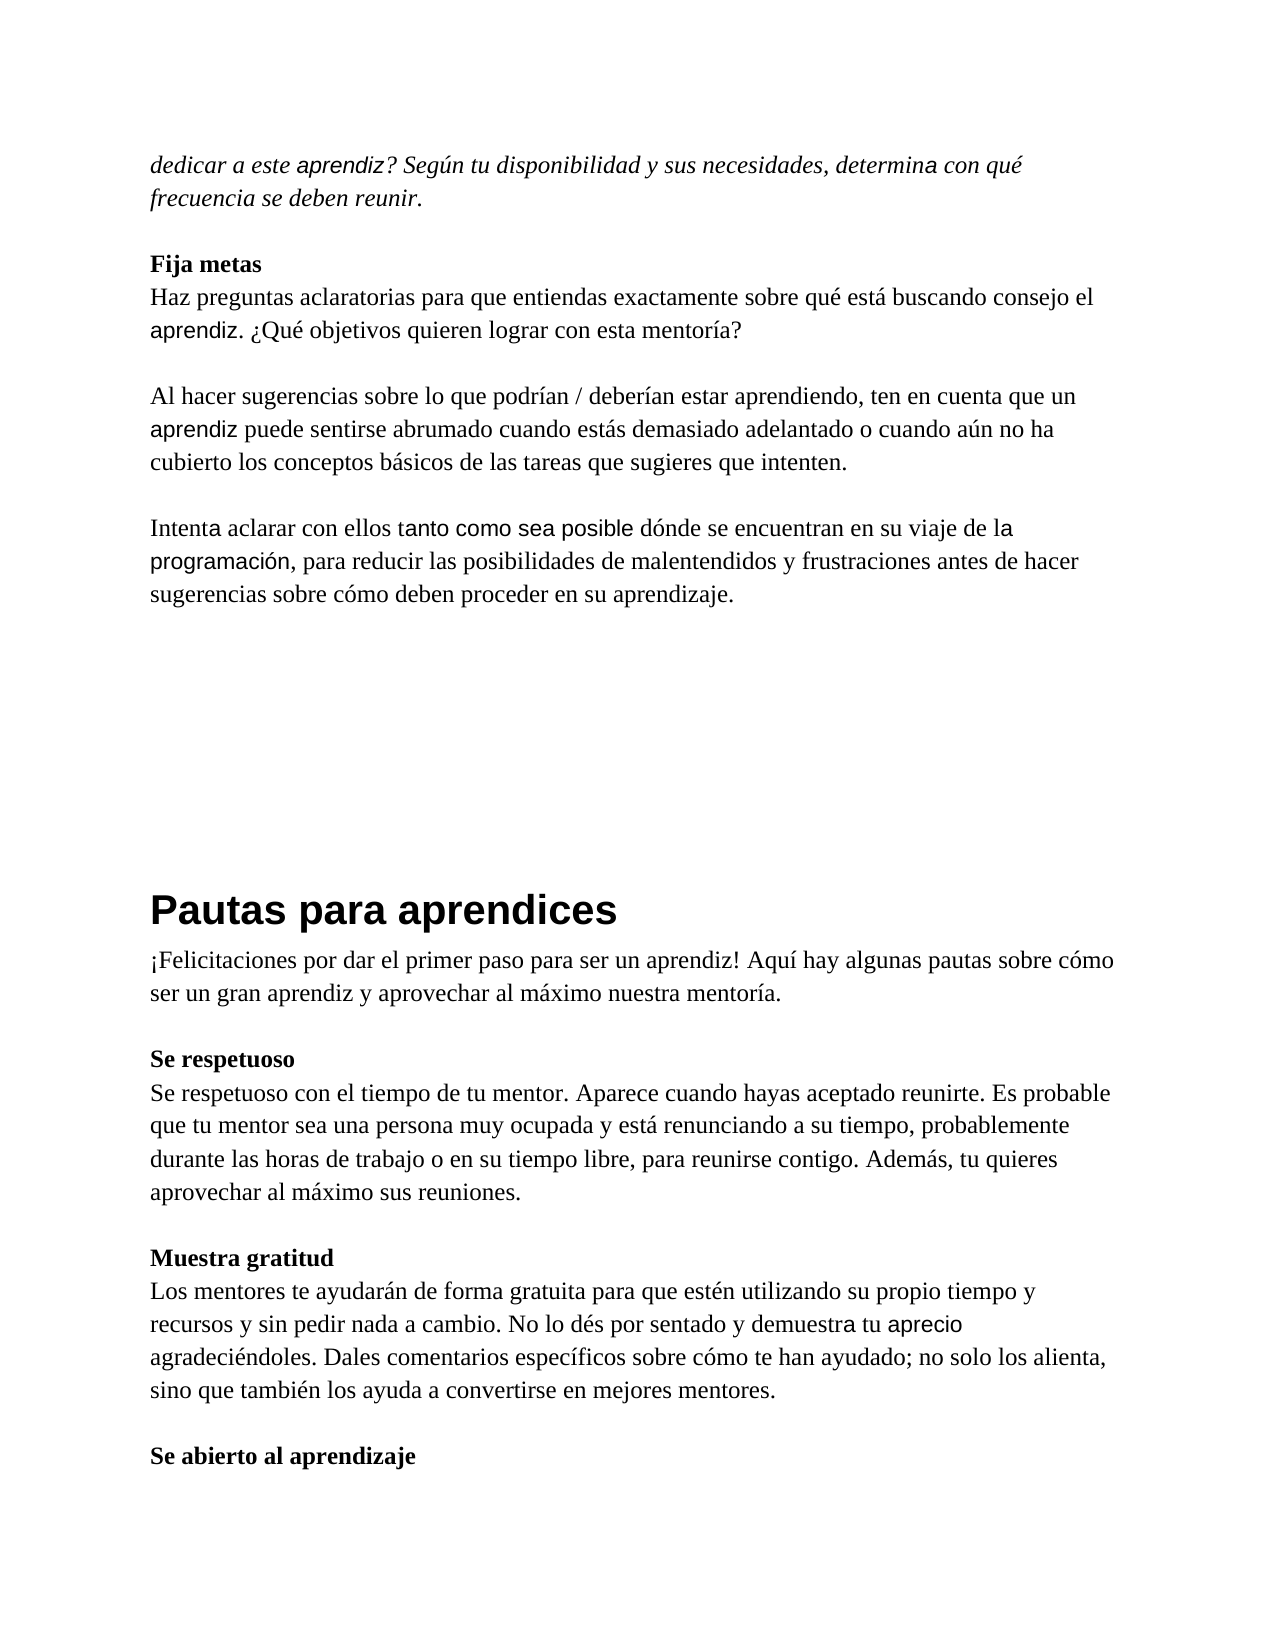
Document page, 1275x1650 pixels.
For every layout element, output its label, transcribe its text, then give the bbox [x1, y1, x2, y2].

text Se respetuoso con el tiempo de tu mentor. Aparece cuando hayas aceptado reunirte. Es probable que tu mentor sea una persona muy ocupada y está renunciando a su tiempo, probablemente durante las horas de trabajo o en su tiempo libre, para reunirse contigo. Además, tu quieres aprovechar al máximo sus reuniones. [150, 1078, 1125, 1205]
text Haz preguntas aclaratorias para que entiendas exactamente sobre qué está buscando consejo el aprendiz. ¿Qué objetivos quieren lograr con esta mentoría? [150, 282, 1125, 344]
text ¡Felicitaciones por dar el primer paso para ser un aprendiz! Aquí hay algunas pautas sobre cómo ser un gran aprendiz y aprovechar al máximo nuestra mentoría. [150, 946, 1125, 1007]
text Fija metas [150, 249, 1125, 278]
text Se abierto al aprendizaje [150, 1441, 1125, 1469]
text Al hacer sugerencias sobre lo que podrían / ​​deberían estar aprendiendo, ten en cuenta que un aprendiz puede sentirse abrumado cuando estás demasiado adelantado o cuando aún no ha cubierto los conceptos básicos de las tareas que sugieres que intenten. [150, 381, 1125, 476]
text dedicar a este aprendiz? Según tu disponibilidad y sus necesidades, determina con qué frecuencia se deben reunir. [150, 150, 1125, 212]
text Se respetuoso [150, 1044, 1125, 1073]
subtitle Pautas para aprendices [150, 885, 1125, 933]
text Intenta aclarar con ellos tanto como sea posible dónde se encuentran en su viaje de la programación, para reducir las posibilidades de malentendidos y frustraciones antes de hacer sugerencias sobre cómo deben proceder en su aprendizaje. [150, 513, 1125, 608]
text Los mentores te ayudarán de forma gratuita para que estén utilizando su propio tiempo y recursos y sin pedir nada a cambio. No lo dés por sentado y demuestra tu aprecio agradeciéndoles. Dales comentarios específicos sobre cómo te han ayudado; no solo los alienta, sino que también los ayuda a convertirse en mejores mentores. [150, 1276, 1125, 1403]
text Muestra gratitud [150, 1243, 1125, 1271]
